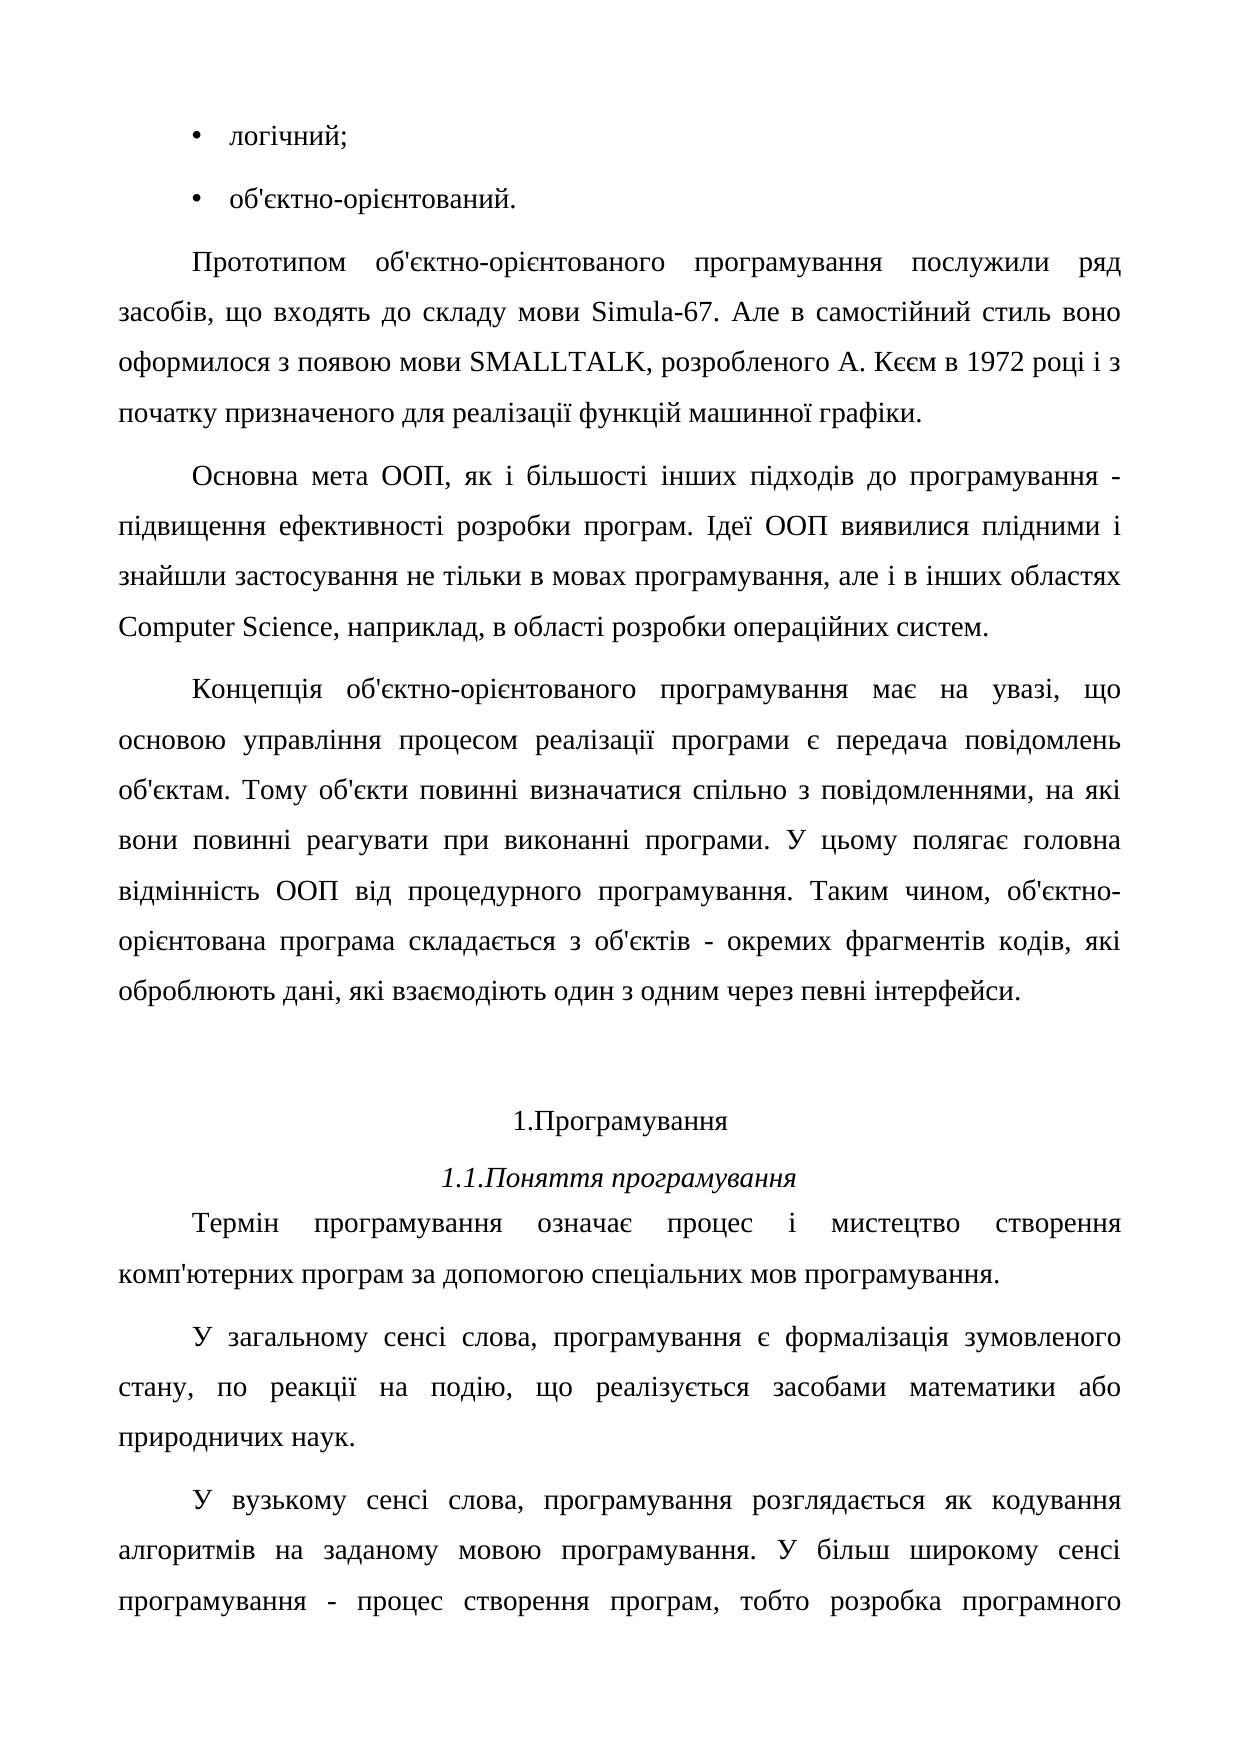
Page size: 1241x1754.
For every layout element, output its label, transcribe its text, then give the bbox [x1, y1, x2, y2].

text Концепція об'єктно-орієнтованого програмування має на увазі, що основою управління процесом реалізації програми є передача повідомлень об'єктам. Тому об'єкти повинні визначатися спільно з повідомленнями, на які вони повинні реагувати при виконанні програми. У цьому полягає головна відмінність ООП від процедурного програмування. Таким чином, об'єктно-орієнтована програма складається з об'єктів - окремих фрагментів кодів, які оброблюють дані, які взаємодіють один з одним через певні інтерфейси. [118, 671, 1122, 1007]
text Термін програмування означає процес і мистецтво створення комп'ютерних програм за допомогою спеціальних мов програмування. [118, 1206, 1122, 1289]
text 1.Програмування [118, 1103, 1122, 1136]
text Прототипом об'єктно-орієнтованого програмування послужили ряд засобів, що входять до складу мови Simula-67. Але в самостійний стиль воно оформилося з появою мови SMALLTALK, розробленого А. Кєєм в 1972 році і з початку призначеного для реалізації функцій машинної графіки. [118, 244, 1122, 428]
text У вузькому сенсі слова, програмування розглядається як кодування алгоритмів на заданому мовою програмування. У більш широкому сенсі програмування - процес створення програм, тобто розробка програмного [118, 1482, 1122, 1616]
list об'єктно-орієнтований. [81, 181, 1122, 215]
text Основна мета ООП, як і більшості інших підходів до програмування - підвищення ефективності розробки програм. Ідеї ООП виявилися плідними і знайшли застосування не тільки в мовах програмування, але і в інших областях Computer Science, наприклад, в області розробки операційних систем. [118, 458, 1122, 642]
text У загальному сенсі слова, програмування є формалізація зумовленого стану, по реакції на подію, що реалізується засобами математики або природничих наук. [118, 1319, 1122, 1453]
text 1.1.Поняття програмування [118, 1160, 1122, 1194]
list логічний; [81, 118, 1122, 152]
